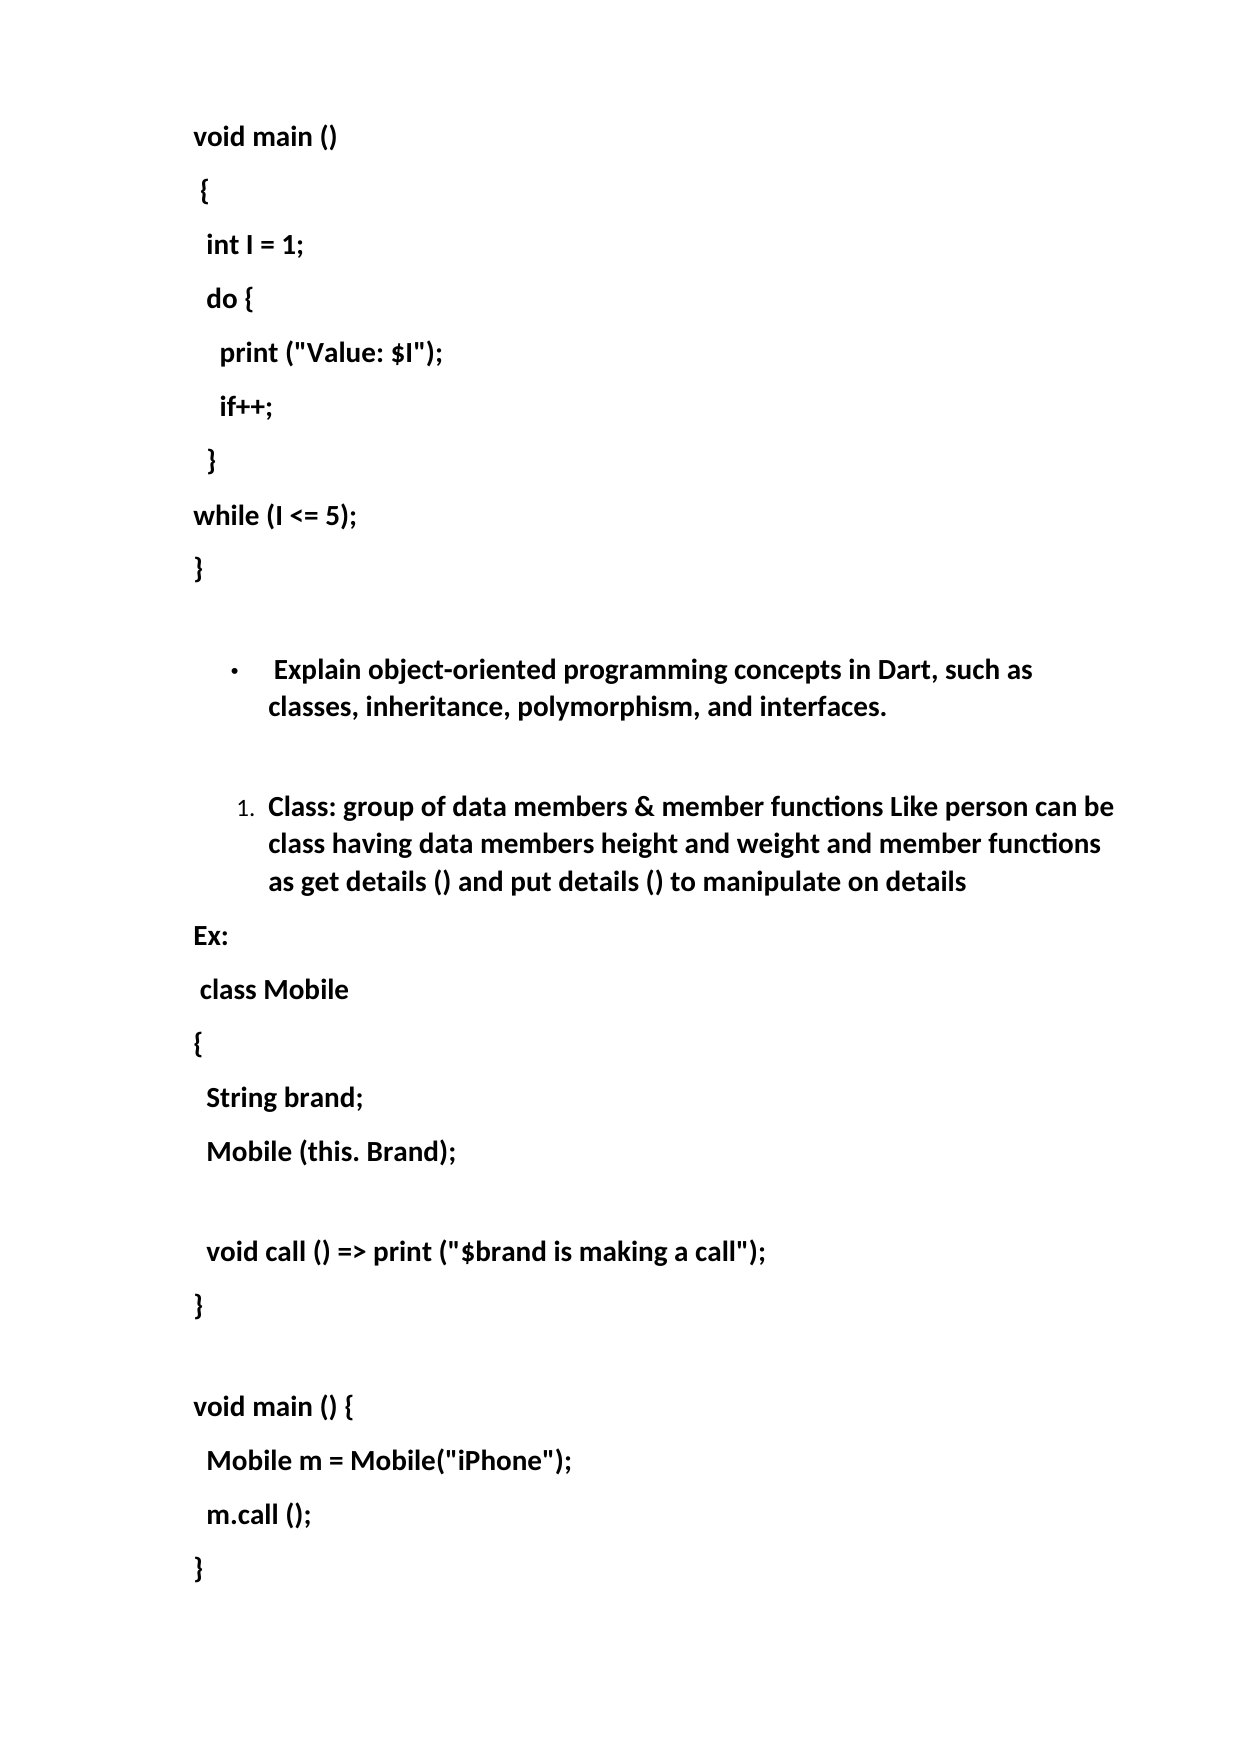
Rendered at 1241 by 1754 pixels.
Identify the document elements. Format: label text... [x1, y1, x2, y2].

text if++; [193, 388, 1122, 424]
text Mobile (this. Brand); [193, 1133, 1122, 1169]
text { [193, 1025, 1122, 1061]
text do { [193, 280, 1122, 316]
text while (I <= 5); [193, 497, 1122, 532]
text void call () => print ("$brand is making a call"); [193, 1233, 1122, 1269]
text void main () { [193, 1388, 1122, 1423]
text } [193, 442, 1122, 478]
text } [193, 1287, 1122, 1323]
text void main () [193, 118, 1122, 154]
text print ("Value: $I"); [193, 334, 1122, 370]
text } [193, 551, 1122, 586]
text int I = 1; [193, 226, 1122, 262]
text String brand; [193, 1079, 1122, 1115]
text class Mobile [193, 971, 1122, 1007]
list Explain object-oriented programming concepts in Dart, such as classes, inheritance, polymorphism, and interfaces. [231, 651, 1122, 724]
text 1. Class: group of data members & member functions Like person can be class having data members height and weight and member functions as get details () and put details () to manipulate on details [231, 788, 1122, 899]
text Ex: [193, 917, 1122, 953]
text m.call (); [193, 1496, 1122, 1531]
text } [193, 1550, 1122, 1585]
text { [193, 172, 1122, 208]
text Mobile m = Mobile("iPhone"); [193, 1442, 1122, 1477]
